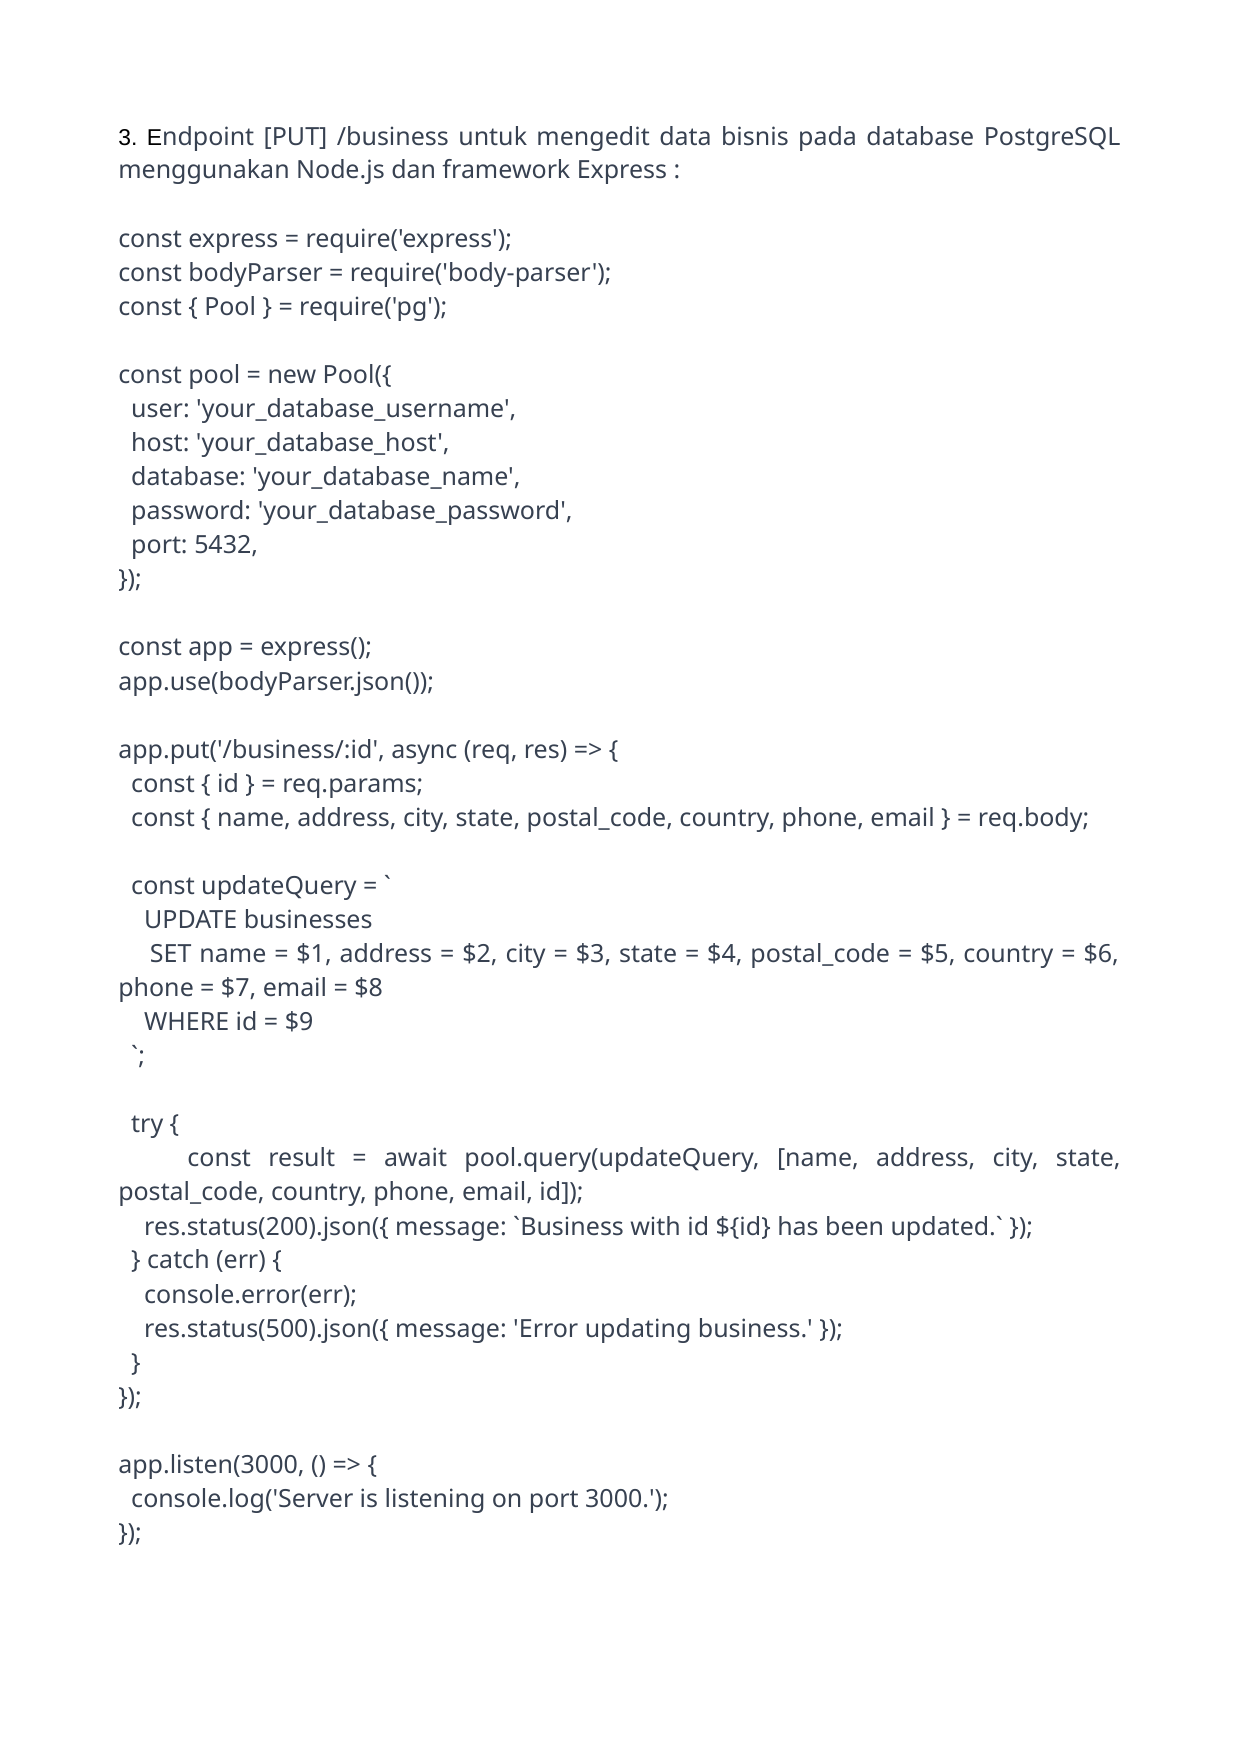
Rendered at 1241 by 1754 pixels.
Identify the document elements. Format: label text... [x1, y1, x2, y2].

text res.status(500).json({ message: 'Error updating business.' }); [118, 1310, 1122, 1344]
text } [118, 1344, 1122, 1378]
text `; [118, 1038, 1122, 1072]
text port: 5432, [118, 527, 1122, 561]
text try { [118, 1106, 1122, 1140]
text const { id } = req.params; [118, 765, 1122, 799]
text host: 'your_database_host', [118, 425, 1122, 459]
text user: 'your_database_username', [118, 391, 1122, 425]
text 3. Endpoint [PUT] /business untuk mengedit data bisnis pada database PostgreSQL menggunakan Node.js dan framework Express : [118, 118, 1122, 186]
text app.listen(3000, () => { [118, 1447, 1122, 1481]
text const updateQuery = ` [118, 867, 1122, 902]
text res.status(200).json({ message: `Business with id ${id} has been updated.` }); [118, 1208, 1122, 1242]
text const pool = new Pool({ [118, 357, 1122, 391]
text SET name = $1, address = $2, city = $3, state = $4, postal_code = $5, country = $6, phone = $7, email = $8 [118, 936, 1122, 1004]
text console.log('Server is listening on port 3000.'); [118, 1481, 1122, 1515]
text }); [118, 1515, 1122, 1549]
text app.use(bodyParser.json()); [118, 663, 1122, 697]
text console.error(err); [118, 1276, 1122, 1310]
text WHERE id = $9 [118, 1004, 1122, 1038]
text const { name, address, city, state, postal_code, country, phone, email } = req.body; [118, 799, 1122, 833]
text } catch (err) { [118, 1242, 1122, 1276]
text app.put('/business/:id', async (req, res) => { [118, 731, 1122, 765]
text const bodyParser = require('body-parser'); [118, 254, 1122, 288]
text const result = await pool.query(updateQuery, [name, address, city, state, postal_code, country, phone, email, id]); [118, 1140, 1122, 1208]
text }); [118, 1378, 1122, 1412]
text const { Pool } = require('pg'); [118, 288, 1122, 322]
text password: 'your_database_password', [118, 493, 1122, 527]
text const app = express(); [118, 629, 1122, 663]
text database: 'your_database_name', [118, 459, 1122, 493]
text }); [118, 561, 1122, 595]
text const express = require('express'); [118, 220, 1122, 254]
text UPDATE businesses [118, 902, 1122, 936]
